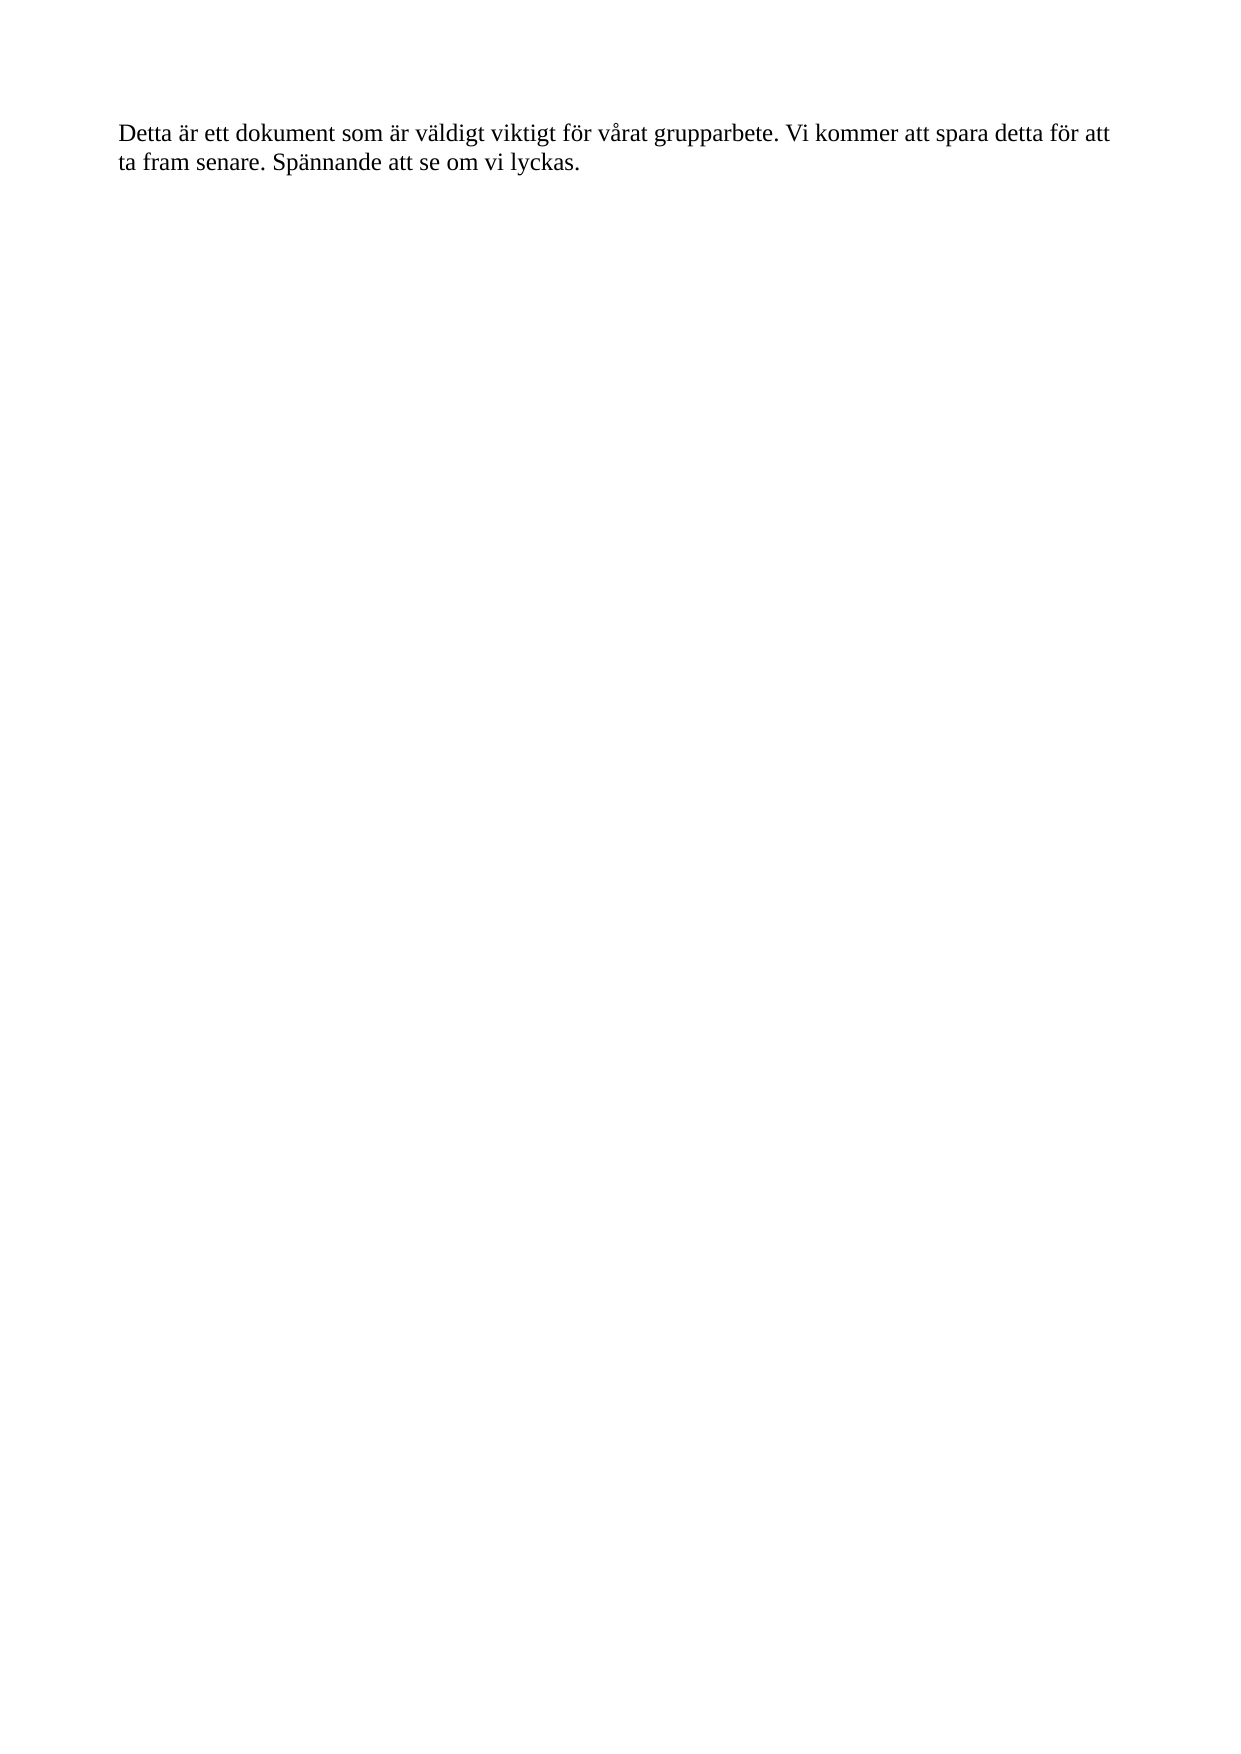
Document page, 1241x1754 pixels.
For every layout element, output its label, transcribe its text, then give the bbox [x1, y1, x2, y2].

text Detta är ett dokument som är väldigt viktigt för vårat grupparbete. Vi kommer att spara detta för att ta fram senare. Spännande att se om vi lyckas. [118, 118, 1122, 176]
